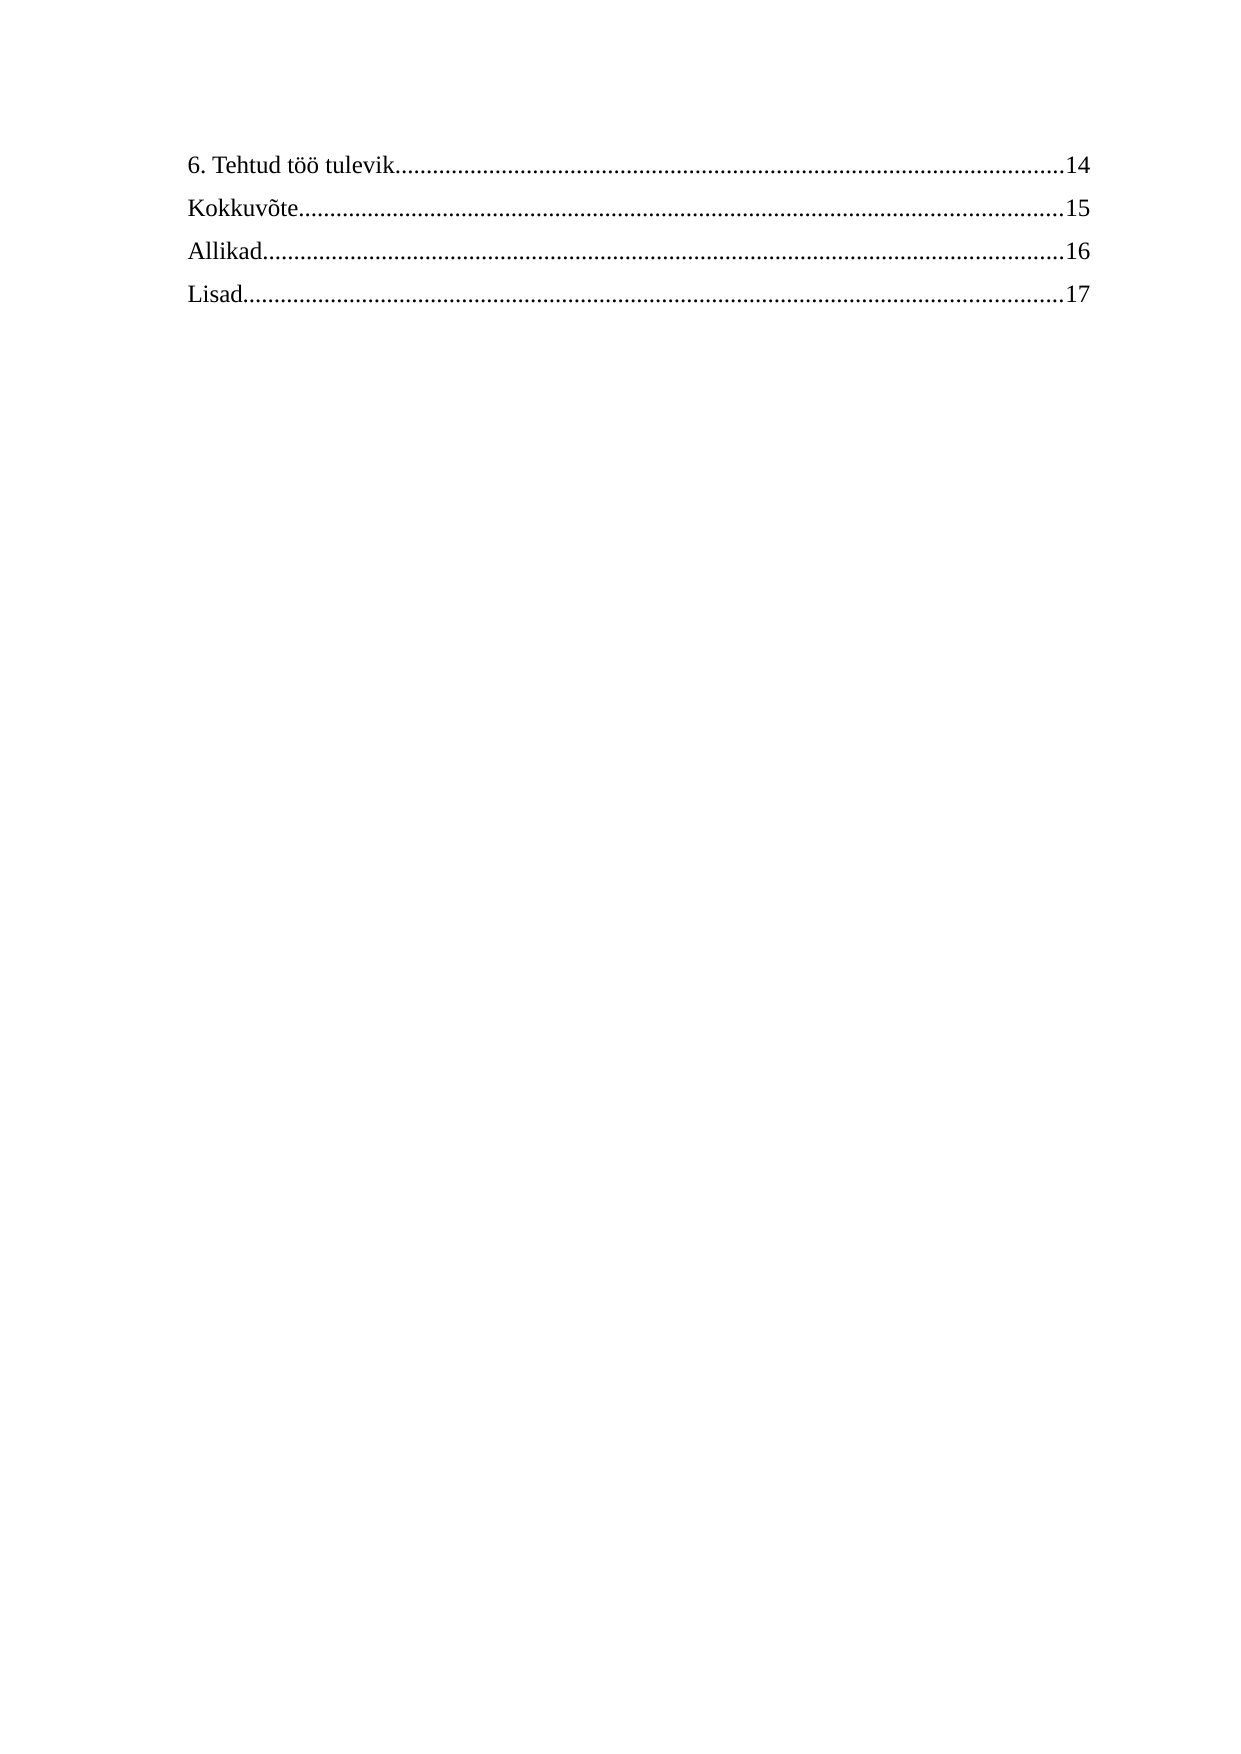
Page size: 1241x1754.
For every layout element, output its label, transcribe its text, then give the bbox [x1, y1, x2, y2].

text Kokkuvõte 15 [187, 193, 1090, 222]
text 6. Tehtud töö tulevik 14 [187, 150, 1090, 179]
text Allikad 16 [187, 236, 1090, 265]
text Lisad 17 [187, 279, 1090, 308]
